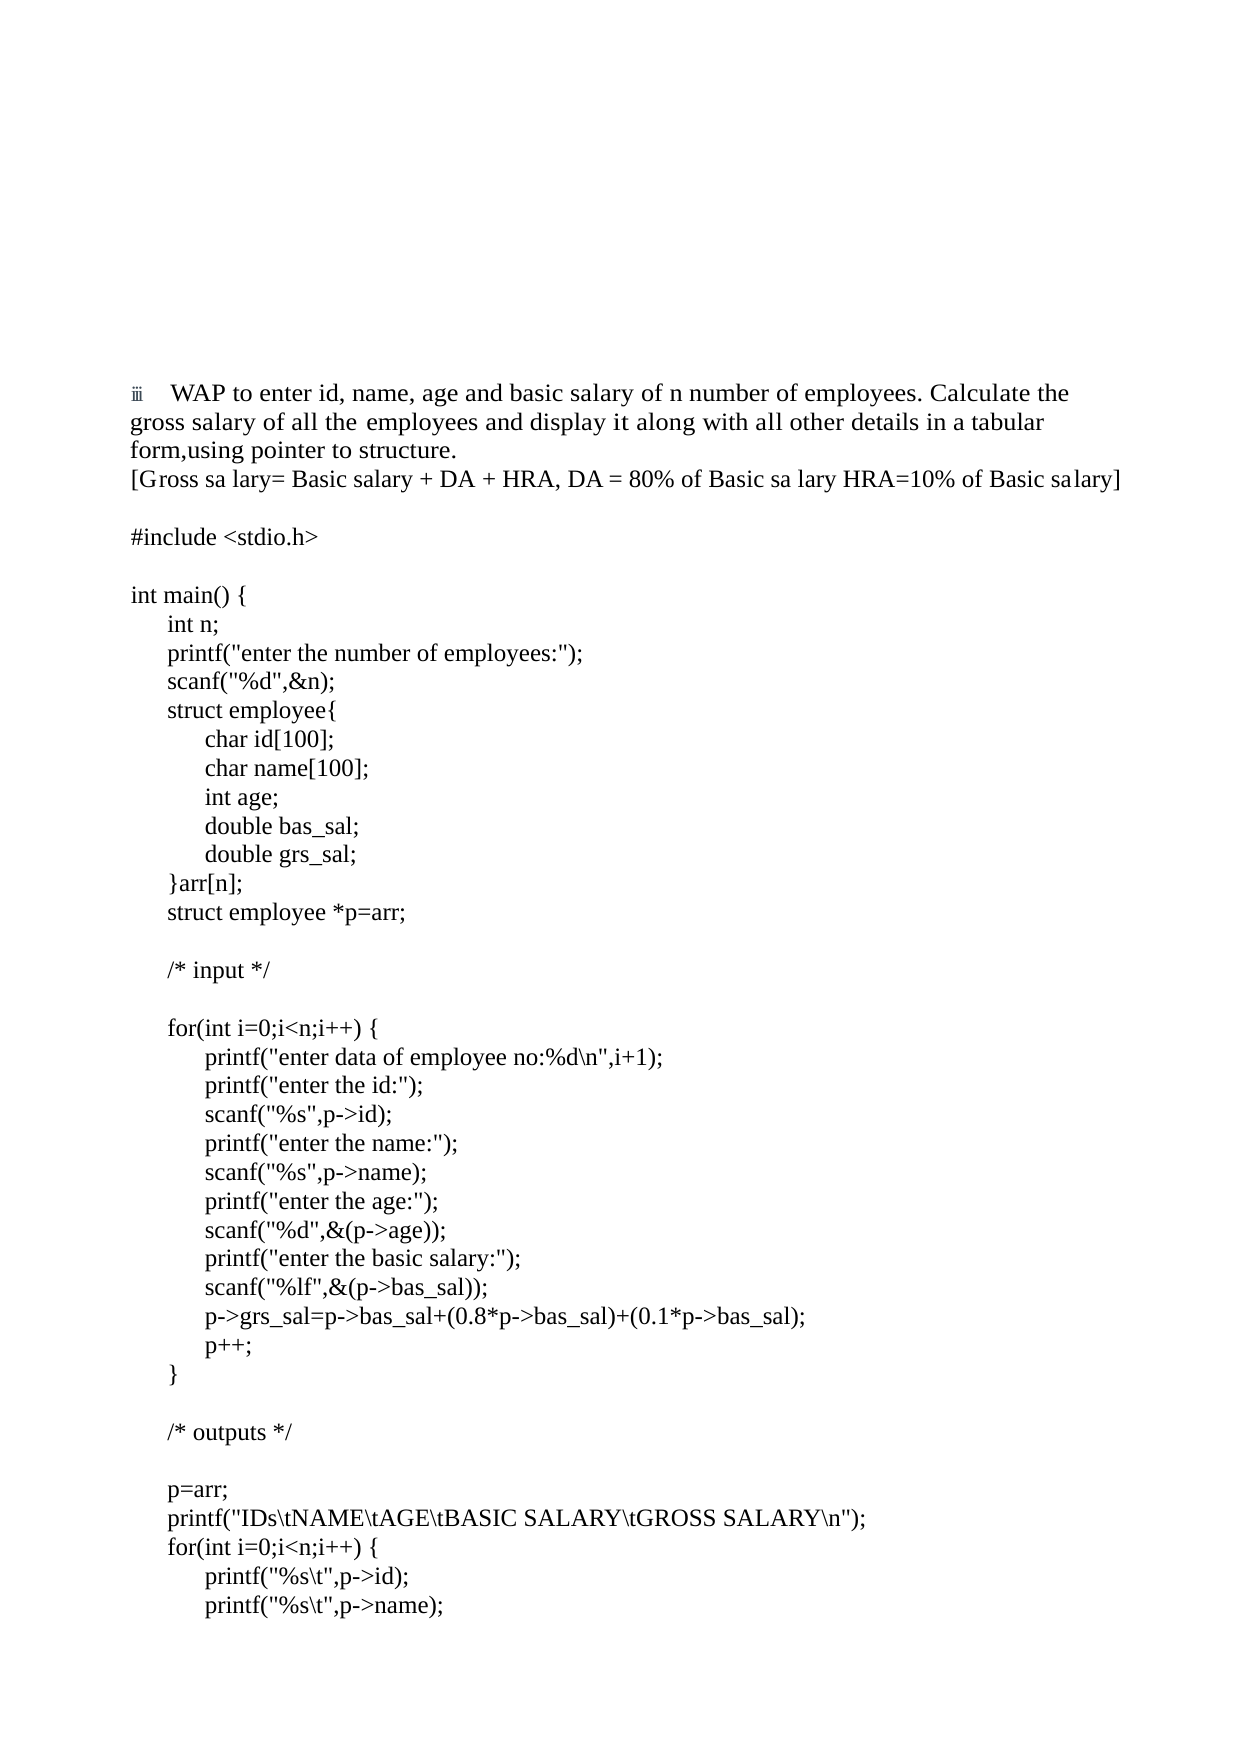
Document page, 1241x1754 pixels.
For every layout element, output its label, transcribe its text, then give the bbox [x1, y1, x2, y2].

text } [131, 1359, 1122, 1388]
text double bas_sal; [131, 811, 1122, 839]
text printf("%s\t",p->name); [131, 1590, 1122, 1618]
text [Gross sa lary= Basic salary + DA + HRA, DA = 80% of Basic sa lary HRA=10% of Basic salary] [131, 464, 1122, 493]
text printf("enter data of employee no:%d\n",i+1); [131, 1042, 1122, 1070]
text printf("IDs\tNAME\tAGE\tBASIC SALARY\tGROSS SALARY\n"); [131, 1503, 1122, 1532]
text struct employee{ [131, 695, 1122, 724]
text printf("enter the id:"); [131, 1070, 1122, 1099]
text printf("%s\t",p->id); [131, 1561, 1122, 1590]
text char id[100]; [131, 724, 1122, 753]
text /* input */ [131, 955, 1122, 984]
list WAP to enter id, name, age and basic salary of n number of employees. Calculate the gross salary of all the employees and display it along with all other details in a tabular form,using pointer to structure. [129, 378, 1111, 464]
text int n; [131, 609, 1122, 637]
text printf("enter the name:"); [131, 1128, 1122, 1157]
text p->grs_sal=p->bas_sal+(0.8*p->bas_sal)+(0.1*p->bas_sal); [131, 1301, 1122, 1330]
text for(int i=0;i<n;i++) { [131, 1532, 1122, 1561]
text p=arr; [131, 1474, 1122, 1503]
text int main() { [131, 580, 1122, 609]
text printf("enter the number of employees:"); [131, 638, 1122, 666]
text printf("enter the age:"); [131, 1186, 1122, 1214]
text printf("enter the basic salary:"); [131, 1243, 1122, 1272]
text /* outputs */ [131, 1417, 1122, 1445]
text scanf("%lf",&(p->bas_sal)); [131, 1272, 1122, 1301]
text scanf("%d",&n); [131, 666, 1122, 695]
text for(int i=0;i<n;i++) { [131, 1013, 1122, 1041]
text p++; [131, 1330, 1122, 1359]
text scanf("%s",p->name); [131, 1157, 1122, 1186]
text double grs_sal; [131, 839, 1122, 868]
text struct employee *p=arr; [131, 897, 1122, 926]
text #include <stdio.h> [131, 522, 1122, 551]
text }arr[n]; [131, 868, 1122, 897]
text int age; [131, 782, 1122, 811]
text scanf("%d",&(p->age)); [131, 1215, 1122, 1243]
text scanf("%s",p->id); [131, 1099, 1122, 1128]
text char name[100]; [131, 753, 1122, 782]
